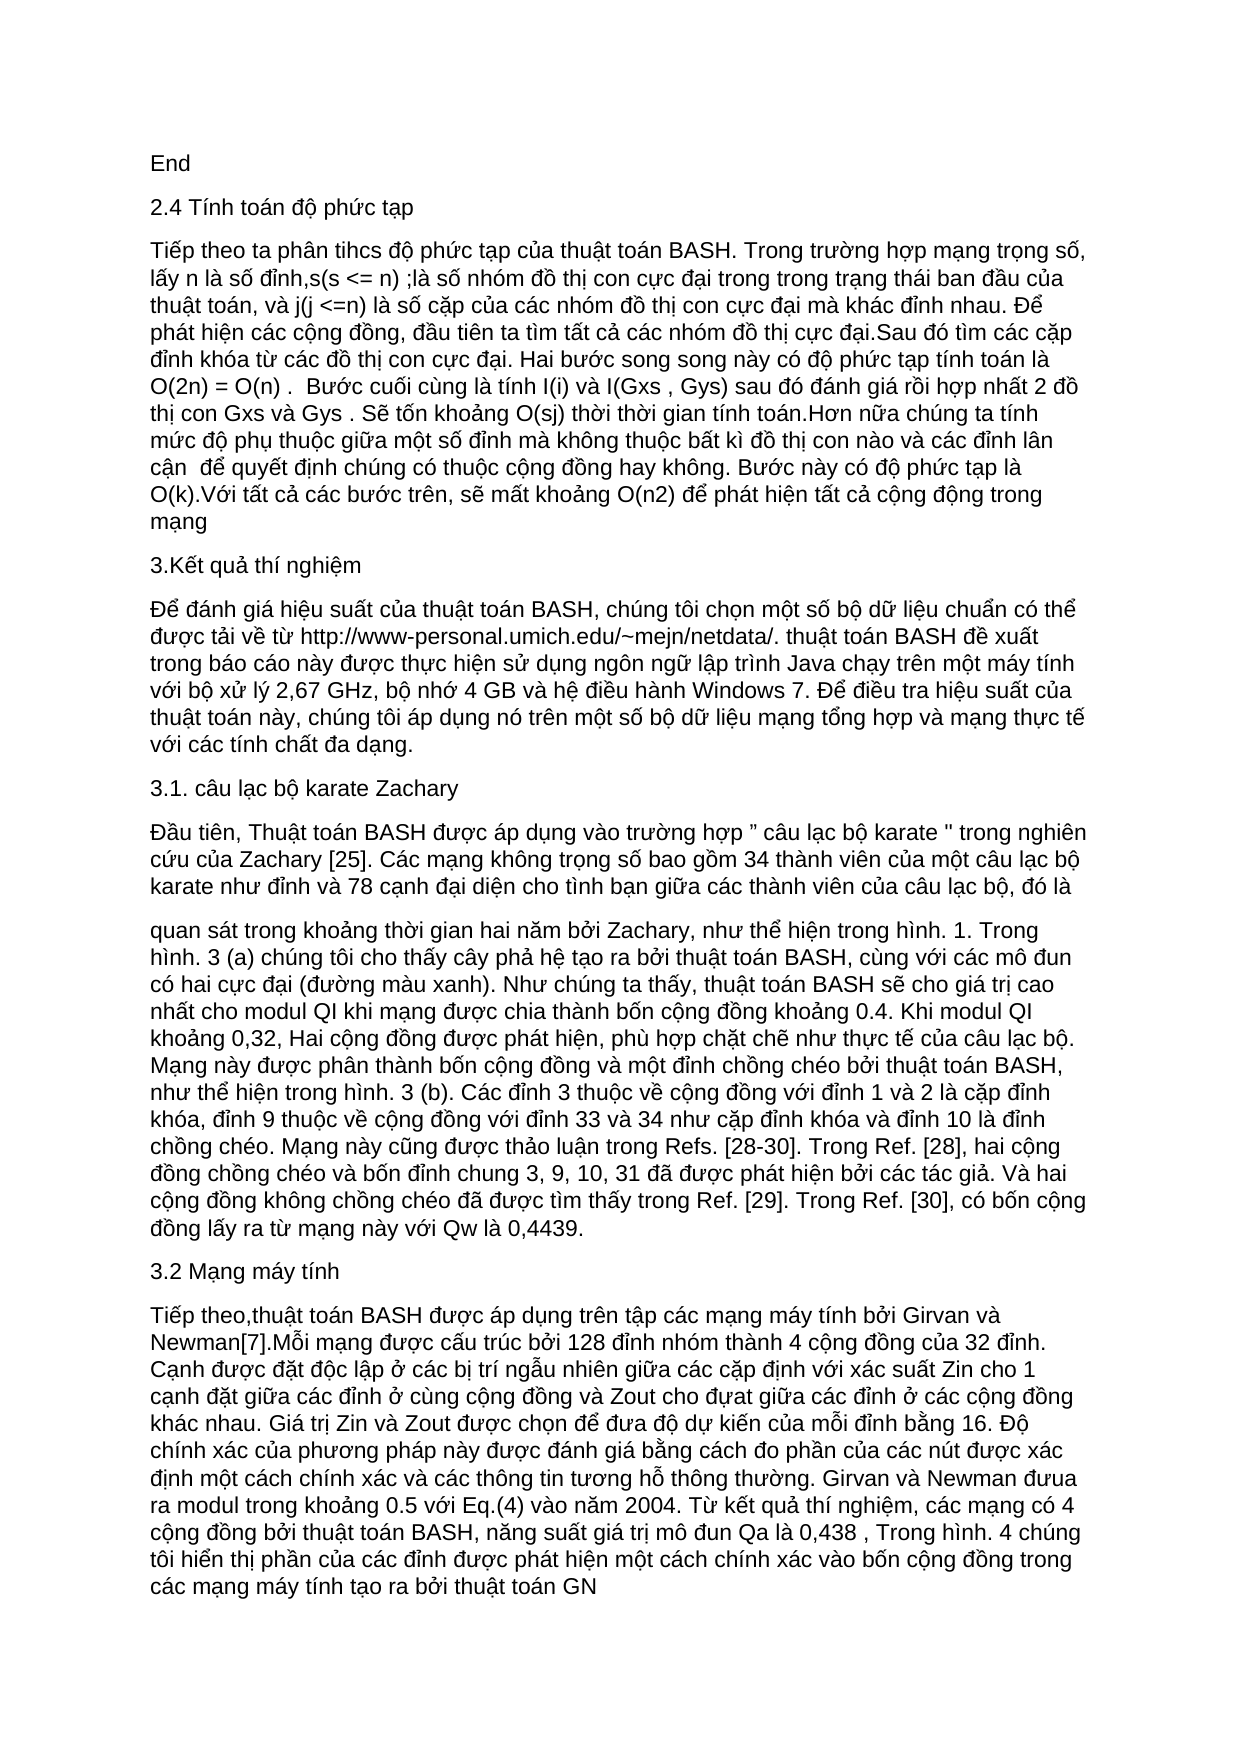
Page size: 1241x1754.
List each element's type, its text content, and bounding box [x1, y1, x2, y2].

text 3.1. câu lạc bộ karate Zachary [150, 775, 1090, 801]
text Tiếp theo,thuật toán BASH được áp dụng trên tập các mạng máy tính bởi Girvan và Newman[7].Mỗi mạng được cấu trúc bởi 128 đỉnh nhóm thành 4 cộng đồng của 32 đỉnh. Cạnh được đặt độc lập ở các bị trí ngẫu nhiên giữa các cặp định với xác suất Zin cho 1 cạnh đặt giữa các đỉnh ở cùng cộng đồng và Zout cho đựat giữa các đỉnh ở các cộng đồng khác nhau. Giá trị Zin và Zout được chọn để đưa độ dự kiến của mỗi đỉnh bằng 16. Độ chính xác của phương pháp này được đánh giá bằng cách đo phần của các nút được xác định một cách chính xác và các thông tin tương hỗ thông thường. Girvan và Newman đưua ra modul trong khoảng 0.5 với Eq.(4) vào năm 2004. Từ kết quả thí nghiệm, các mạng có 4 cộng đồng bởi thuật toán BASH, năng suất giá trị mô đun Qa là 0,438 , Trong hình. 4 chúng tôi hiển thị phần của các đỉnh được phát hiện một cách chính xác vào bốn cộng đồng trong các mạng máy tính tạo ra bởi thuật toán GN [150, 1302, 1090, 1599]
text Đầu tiên, Thuật toán BASH được áp dụng vào trường hợp ” câu lạc bộ karate '' trong nghiên cứu của Zachary [25]. Các mạng không trọng số bao gồm 34 thành viên của một câu lạc bộ karate như đỉnh và 78 cạnh đại diện cho tình bạn giữa các thành viên của câu lạc bộ, đó là [150, 819, 1090, 899]
text Để đánh giá hiệu suất của thuật toán BASH, chúng tôi chọn một số bộ dữ liệu chuẩn có thể được tải về từ http://www-personal.umich.edu/~mejn/netdata/. thuật toán BASH đề xuất trong báo cáo này được thực hiện sử dụng ngôn ngữ lập trình Java chạy trên một máy tính với bộ xử lý 2,67 GHz, bộ nhớ 4 GB và hệ điều hành Windows 7. Để điều tra hiệu suất của thuật toán này, chúng tôi áp dụng nó trên một số bộ dữ liệu mạng tổng hợp và mạng thực tế với các tính chất đa dạng. [150, 596, 1090, 758]
text Tiếp theo ta phân tihcs độ phức tạp của thuật toán BASH. Trong trường hợp mạng trọng số, lấy n là số đỉnh,s(s <= n) ;là số nhóm đồ thị con cực đại trong trong trạng thái ban đầu của thuật toán, và j(j <=n) là số cặp của các nhóm đồ thị con cực đại mà khác đỉnh nhau. Để phát hiện các cộng đồng, đầu tiên ta tìm tất cả các nhóm đồ thị cực đại.Sau đó tìm các cặp đỉnh khóa từ các đồ thị con cực đại. Hai bước song song này có độ phức tạp tính toán là O(2n) = O(n) . Bước cuối cùng là tính I(i) và I(Gxs , Gys) sau đó đánh giá rồi hợp nhất 2 đồ thị con Gxs và Gys . Sẽ tốn khoảng O(sj) thời thời gian tính toán.Hơn nữa chúng ta tính mức độ phụ thuộc giữa một số đỉnh mà không thuộc bất kì đồ thị con nào và các đỉnh lân cận để quyết định chúng có thuộc cộng đồng hay không. Bước này có độ phức tạp là O(k).Với tất cả các bước trên, sẽ mất khoảng O(n2) để phát hiện tất cả cộng động trong mạng [150, 237, 1090, 535]
text 2.4 Tính toán độ phức tạp [150, 194, 1090, 220]
text 3.Kết quả thí nghiệm [150, 552, 1090, 578]
text End [150, 150, 1090, 176]
text 3.2 Mạng máy tính [150, 1258, 1090, 1285]
text quan sát trong khoảng thời gian hai năm bởi Zachary, như thể hiện trong hình. 1. Trong hình. 3 (a) chúng tôi cho thấy cây phả hệ tạo ra bởi thuật toán BASH, cùng với các mô đun có hai cực đại (đường màu xanh). Như chúng ta thấy, thuật toán BASH sẽ cho giá trị cao nhất cho modul QI khi mạng được chia thành bốn cộng đồng khoảng 0.4. Khi modul QI khoảng 0,32, Hai cộng đồng được phát hiện, phù hợp chặt chẽ như thực tế của câu lạc bộ. Mạng này được phân thành bốn cộng đồng và một đỉnh chồng chéo bởi thuật toán BASH, như thể hiện trong hình. 3 (b). Các đỉnh 3 thuộc về cộng đồng với đỉnh 1 và 2 là cặp đỉnh khóa, đỉnh 9 thuộc về cộng đồng với đỉnh 33 và 34 như cặp đỉnh khóa và đỉnh 10 là đỉnh chồng chéo. Mạng này cũng được thảo luận trong Refs. [28-30]. Trong Ref. [28], hai cộng đồng chồng chéo và bốn đỉnh chung 3, 9, 10, 31 đã được phát hiện bởi các tác giả. Và hai cộng đồng không chồng chéo đã được tìm thấy trong Ref. [29]. Trong Ref. [30], có bốn cộng đồng lấy ra từ mạng này với Qw là 0,4439. [150, 917, 1090, 1241]
